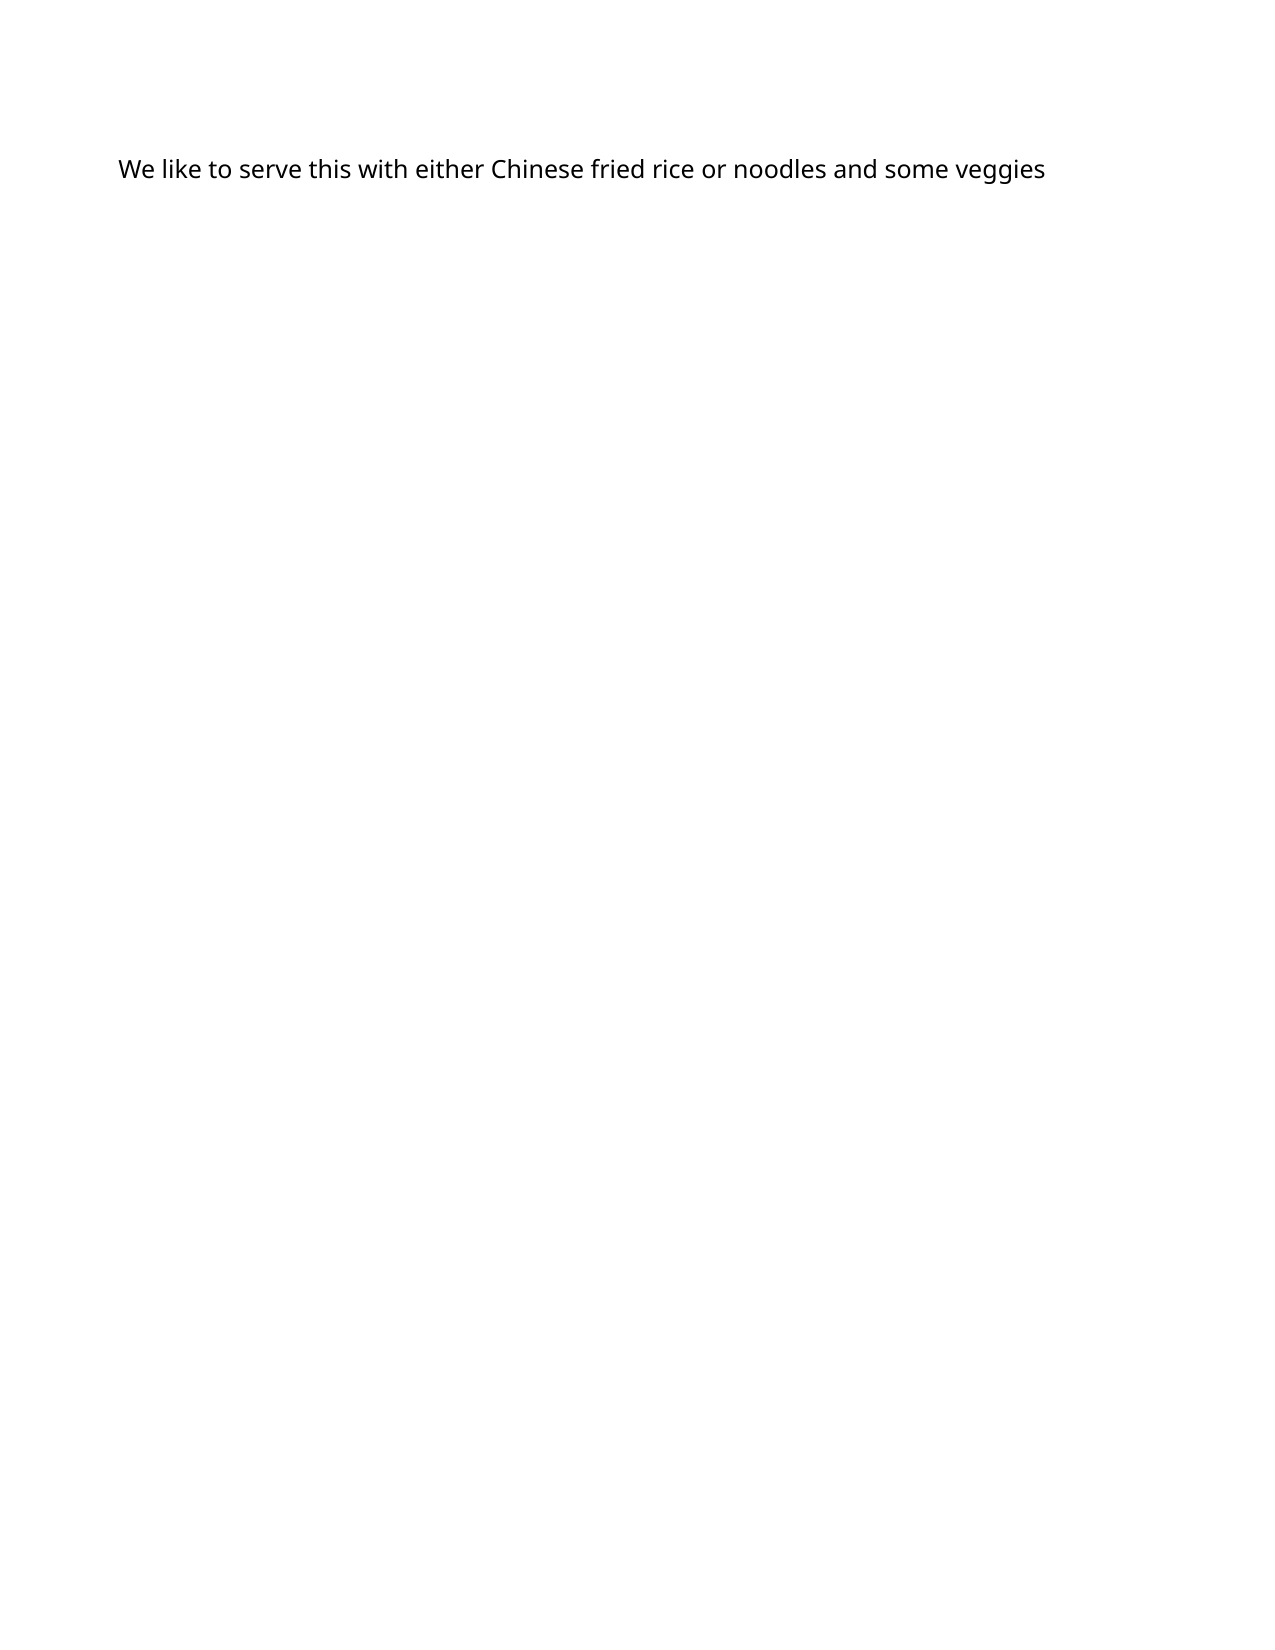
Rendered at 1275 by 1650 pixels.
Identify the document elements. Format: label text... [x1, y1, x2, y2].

text We like to serve this with either Chinese fried rice or noodles and some veggies [118, 152, 1157, 186]
